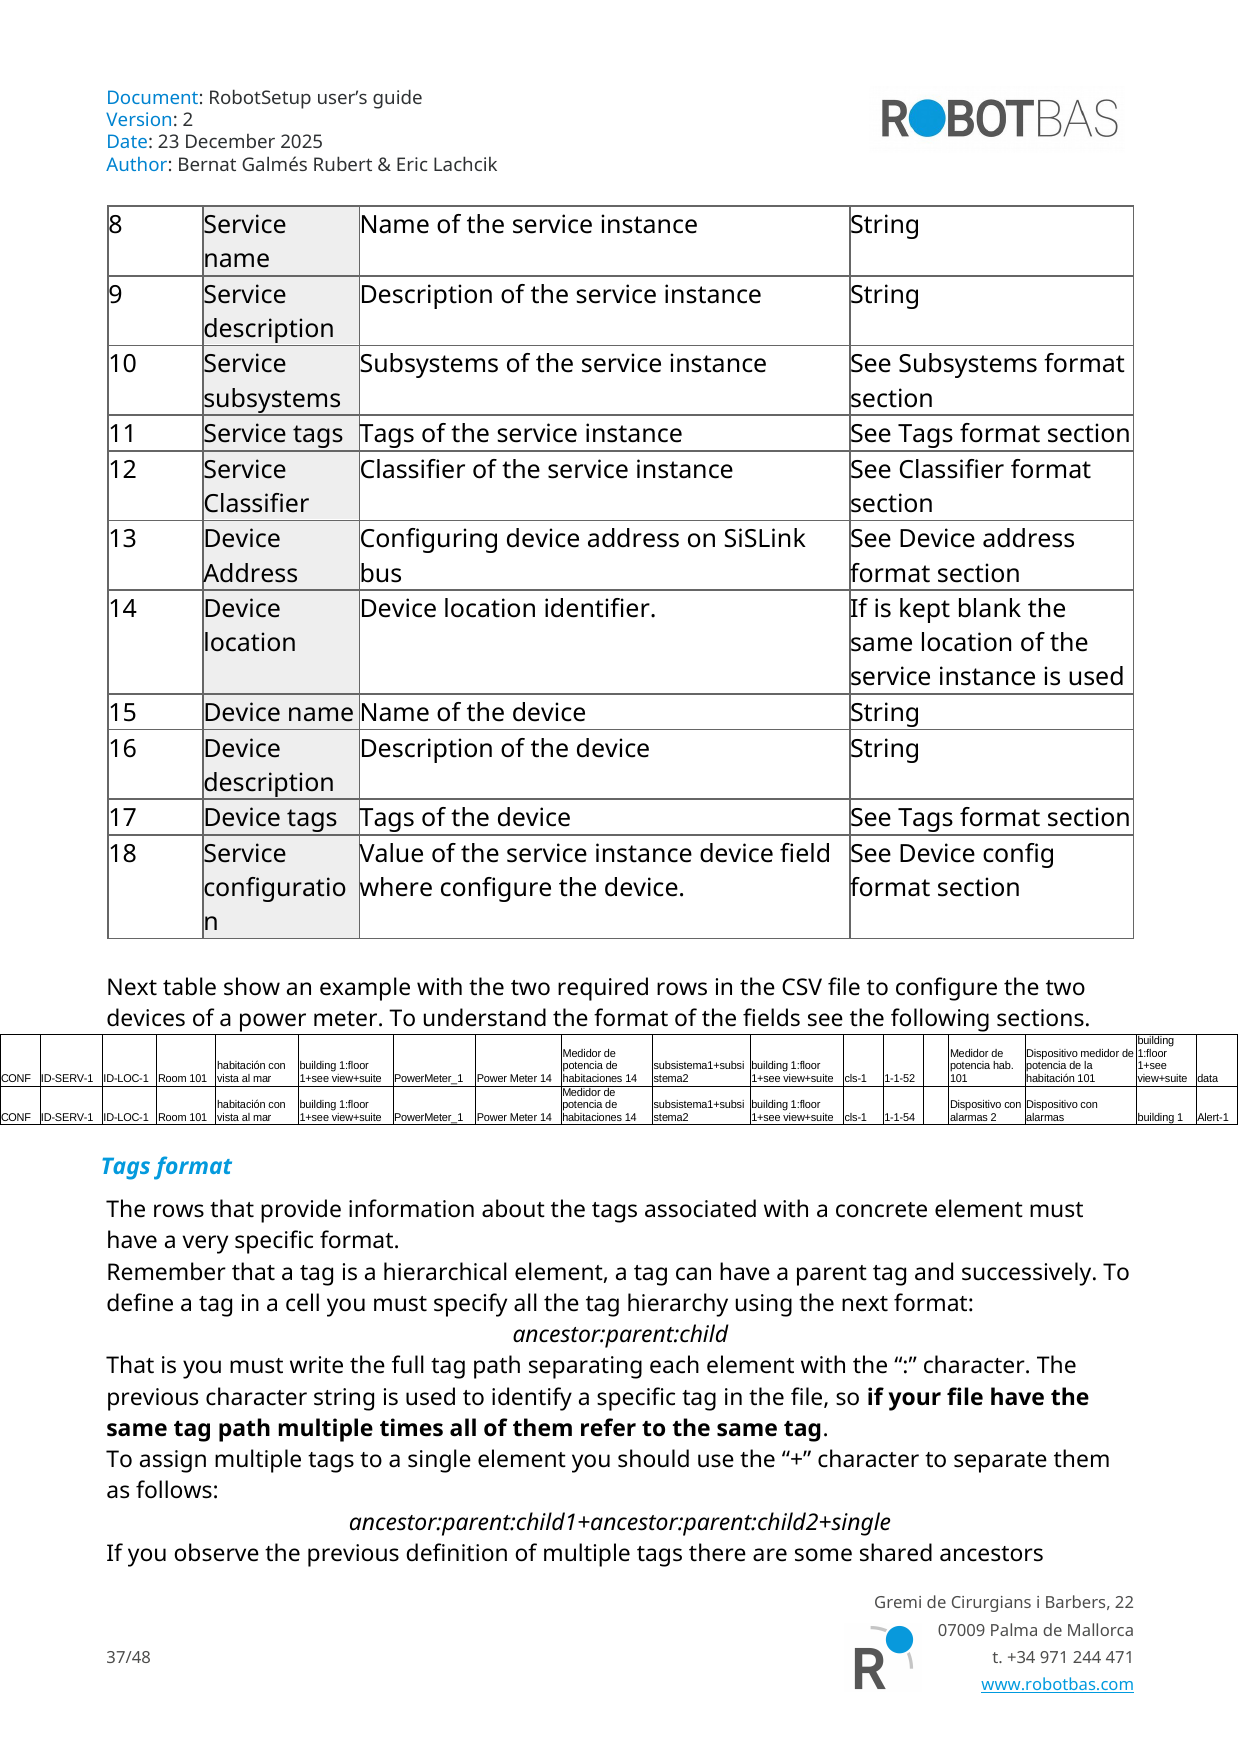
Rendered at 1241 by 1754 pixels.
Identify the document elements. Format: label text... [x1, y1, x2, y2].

table_cell Service name [204, 207, 359, 275]
table_cell If is kept blank the same location of the service instance is used [851, 591, 1133, 693]
subtitle Tags format [562, 1087, 652, 1124]
subtitle Tags format [751, 1057, 843, 1086]
subtitle Tags format [949, 1087, 1025, 1124]
table_cell See Tags format section [851, 800, 1133, 834]
text Next table show an example with the two required rows in the CSV file to configure the two devices of a power meter. To understand the format of the fields see the following sections. [106, 971, 1134, 1033]
text ancestor:parent:child [106, 1318, 1134, 1349]
subtitle Tags format [103, 1057, 156, 1086]
subtitle Tags format [949, 1057, 1025, 1086]
table_cell Service tags [204, 416, 359, 450]
subtitle Tags format [1026, 1057, 1134, 1086]
text The rows that provide information about the tags associated with a concrete element must have a very specific format. [106, 1193, 1134, 1256]
table_cell 17 [109, 800, 202, 834]
subtitle Tags format [844, 1057, 883, 1086]
table_cell See Tags format section [851, 416, 1133, 450]
subtitle Tags format [924, 1087, 948, 1124]
subtitle Tags format [157, 1087, 215, 1124]
table_cell Classifier of the service instance [360, 452, 849, 519]
table_cell Tags of the device [360, 800, 849, 834]
subtitle Tags format [299, 1087, 393, 1124]
table_cell Name of the service instance [360, 207, 849, 275]
table_cell 8 [109, 207, 202, 275]
table_cell Service configuration [204, 836, 359, 938]
table_cell 9 [109, 277, 202, 344]
subtitle Tags format [884, 1057, 923, 1086]
table_cell See Device address format section [851, 521, 1133, 589]
subtitle Tags format [216, 1057, 298, 1086]
table_cell Description of the device [360, 730, 849, 798]
subtitle Tags format [924, 1057, 948, 1086]
table_cell Device tags [204, 800, 359, 834]
subtitle Tags format [103, 1087, 156, 1124]
table_cell Configuring device address on SiSLink bus [360, 521, 849, 589]
picture [869, 86, 1125, 153]
table_cell Device location identifier. [360, 591, 849, 693]
table_cell See Classifier format section [851, 452, 1133, 519]
table_cell Subsystems of the service instance [360, 346, 849, 414]
table_cell Device description [204, 730, 359, 798]
subtitle Tags format [299, 1057, 393, 1086]
subtitle Tags format [751, 1087, 843, 1124]
table_cell 14 [109, 591, 202, 693]
text ancestor:parent:child1+ancestor:parent:child2+single [106, 1506, 1134, 1537]
table_cell 16 [109, 730, 202, 798]
subtitle Tags format [216, 1087, 298, 1124]
text That is you must write the full tag path separating each element with the “:” character. The previous character string is used to identify a specific tag in the file, so if your file have the same tag path multiple times all of them refer to the same tag. [106, 1349, 1134, 1443]
subtitle Tags format [157, 1057, 215, 1086]
table_cell String [851, 277, 1133, 344]
table_cell 18 [109, 836, 202, 938]
subtitle Tags format [884, 1087, 923, 1124]
table_cell 12 [109, 452, 202, 519]
subtitle Tags format [476, 1087, 561, 1124]
table_cell Tags of the service instance [360, 416, 849, 450]
subtitle Tags format [844, 1087, 883, 1124]
table_cell See Device config format section [851, 836, 1133, 938]
subtitle Tags format [562, 1057, 652, 1086]
table_cell String [851, 730, 1133, 798]
table_cell Value of the service instance device field where configure the device. [360, 836, 849, 938]
table_cell 10 [109, 346, 202, 414]
table_cell Device location [204, 591, 359, 693]
table_cell Service subsystems [204, 346, 359, 414]
table_cell Device name [204, 695, 359, 729]
table_cell Service Classifier [204, 452, 359, 519]
table_cell String [851, 695, 1133, 729]
subtitle Tags format [653, 1057, 750, 1086]
table_cell Description of the service instance [360, 277, 849, 344]
subtitle Tags format [476, 1057, 561, 1086]
table_cell 15 [109, 695, 202, 729]
text If you observe the previous definition of multiple tags there are some shared ancestors [106, 1537, 1134, 1568]
subtitle Tags format [1026, 1087, 1134, 1124]
table_cell 11 [109, 416, 202, 450]
table_cell See Subsystems format section [851, 346, 1133, 414]
table_cell Service description [204, 277, 359, 344]
table_cell Name of the device [360, 695, 849, 729]
text To assign multiple tags to a single element you should use the “+” character to separate them as follows: [106, 1443, 1134, 1506]
subtitle Tags format [653, 1087, 750, 1124]
table_cell String [851, 207, 1133, 275]
table_cell Device Address [204, 521, 359, 589]
text Remember that a tag is a hierarchical element, a tag can have a parent tag and successively. To define a tag in a cell you must specify all the tag hierarchy using the next format: [106, 1256, 1134, 1318]
subtitle Tags format [394, 1057, 475, 1086]
picture [844, 1623, 923, 1692]
subtitle Tags format [394, 1087, 475, 1124]
subtitle Tags format [100, 1125, 1134, 1181]
table_cell 13 [109, 521, 202, 589]
